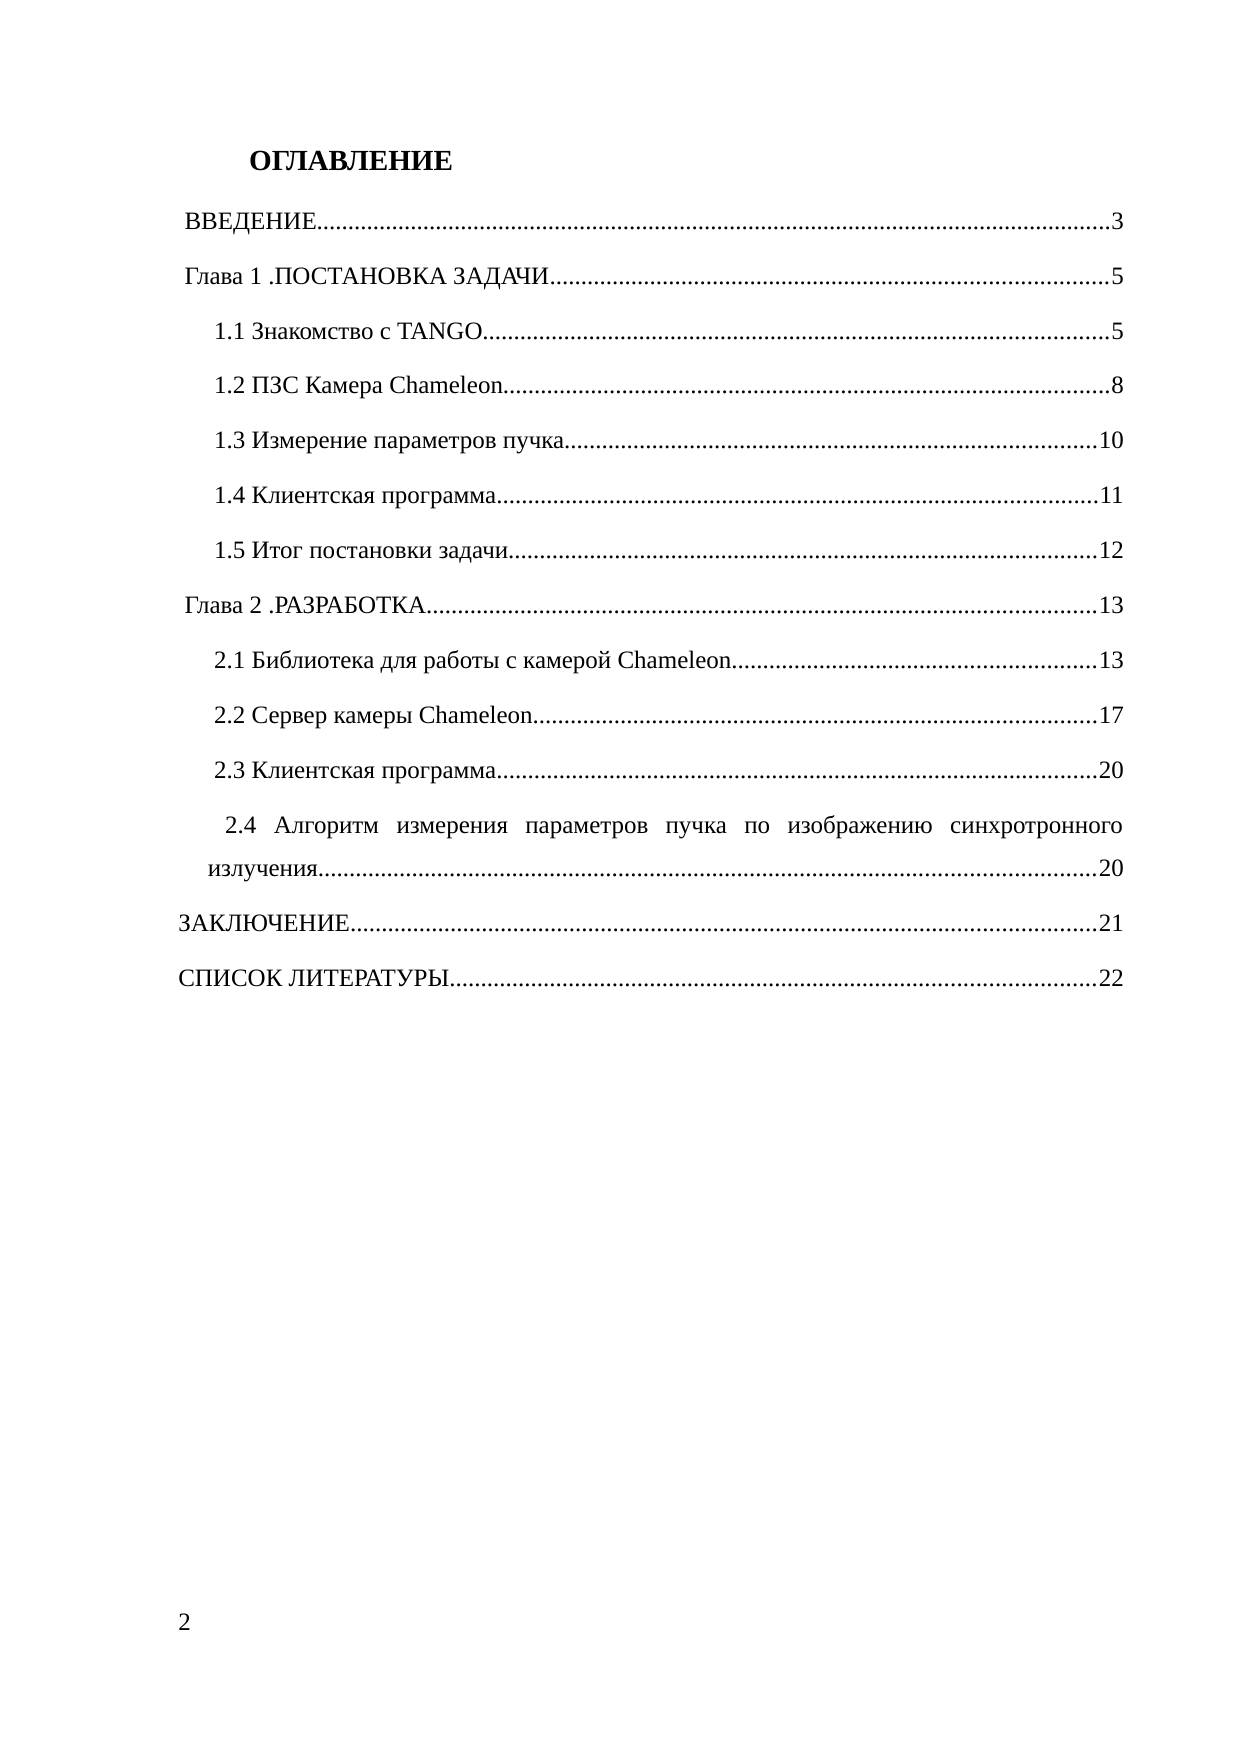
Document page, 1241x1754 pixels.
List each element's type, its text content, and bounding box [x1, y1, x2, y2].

text ЗАКЛЮЧЕНИЕ 21 [178, 908, 1123, 937]
text ВВЕДЕНИЕ 3 [178, 206, 1123, 235]
text 2.3 Клиентская программа 20 [208, 755, 1123, 784]
text Глава 2 .РАЗРАБОТКА 13 [178, 590, 1123, 619]
text 1.1 Знакомство с TANGO 5 [208, 316, 1123, 344]
text 1.2 ПЗС Камера Chameleon 8 [208, 371, 1123, 399]
text Глава 1 .ПОСТАНОВКА ЗАДАЧИ 5 [178, 261, 1123, 289]
text 1.4 Клиентская программа 11 [208, 480, 1123, 509]
text СПИСОК ЛИТЕРАТУРЫ 22 [178, 963, 1123, 991]
text 2.2 Сервер камеры Chameleon 17 [208, 700, 1123, 729]
subtitle ОГЛАВЛЕНИЕ [178, 143, 1123, 177]
text 2.1 Библиотека для работы с камерой Chameleon 13 [208, 645, 1123, 674]
text 1.3 Измерение параметров пучка 10 [208, 426, 1123, 454]
text 1.5 Итог постановки задачи 12 [208, 535, 1123, 564]
text 2.4 Алгоритм измерения параметров пучка по изображению синхротронного излучения 20 [208, 810, 1123, 882]
